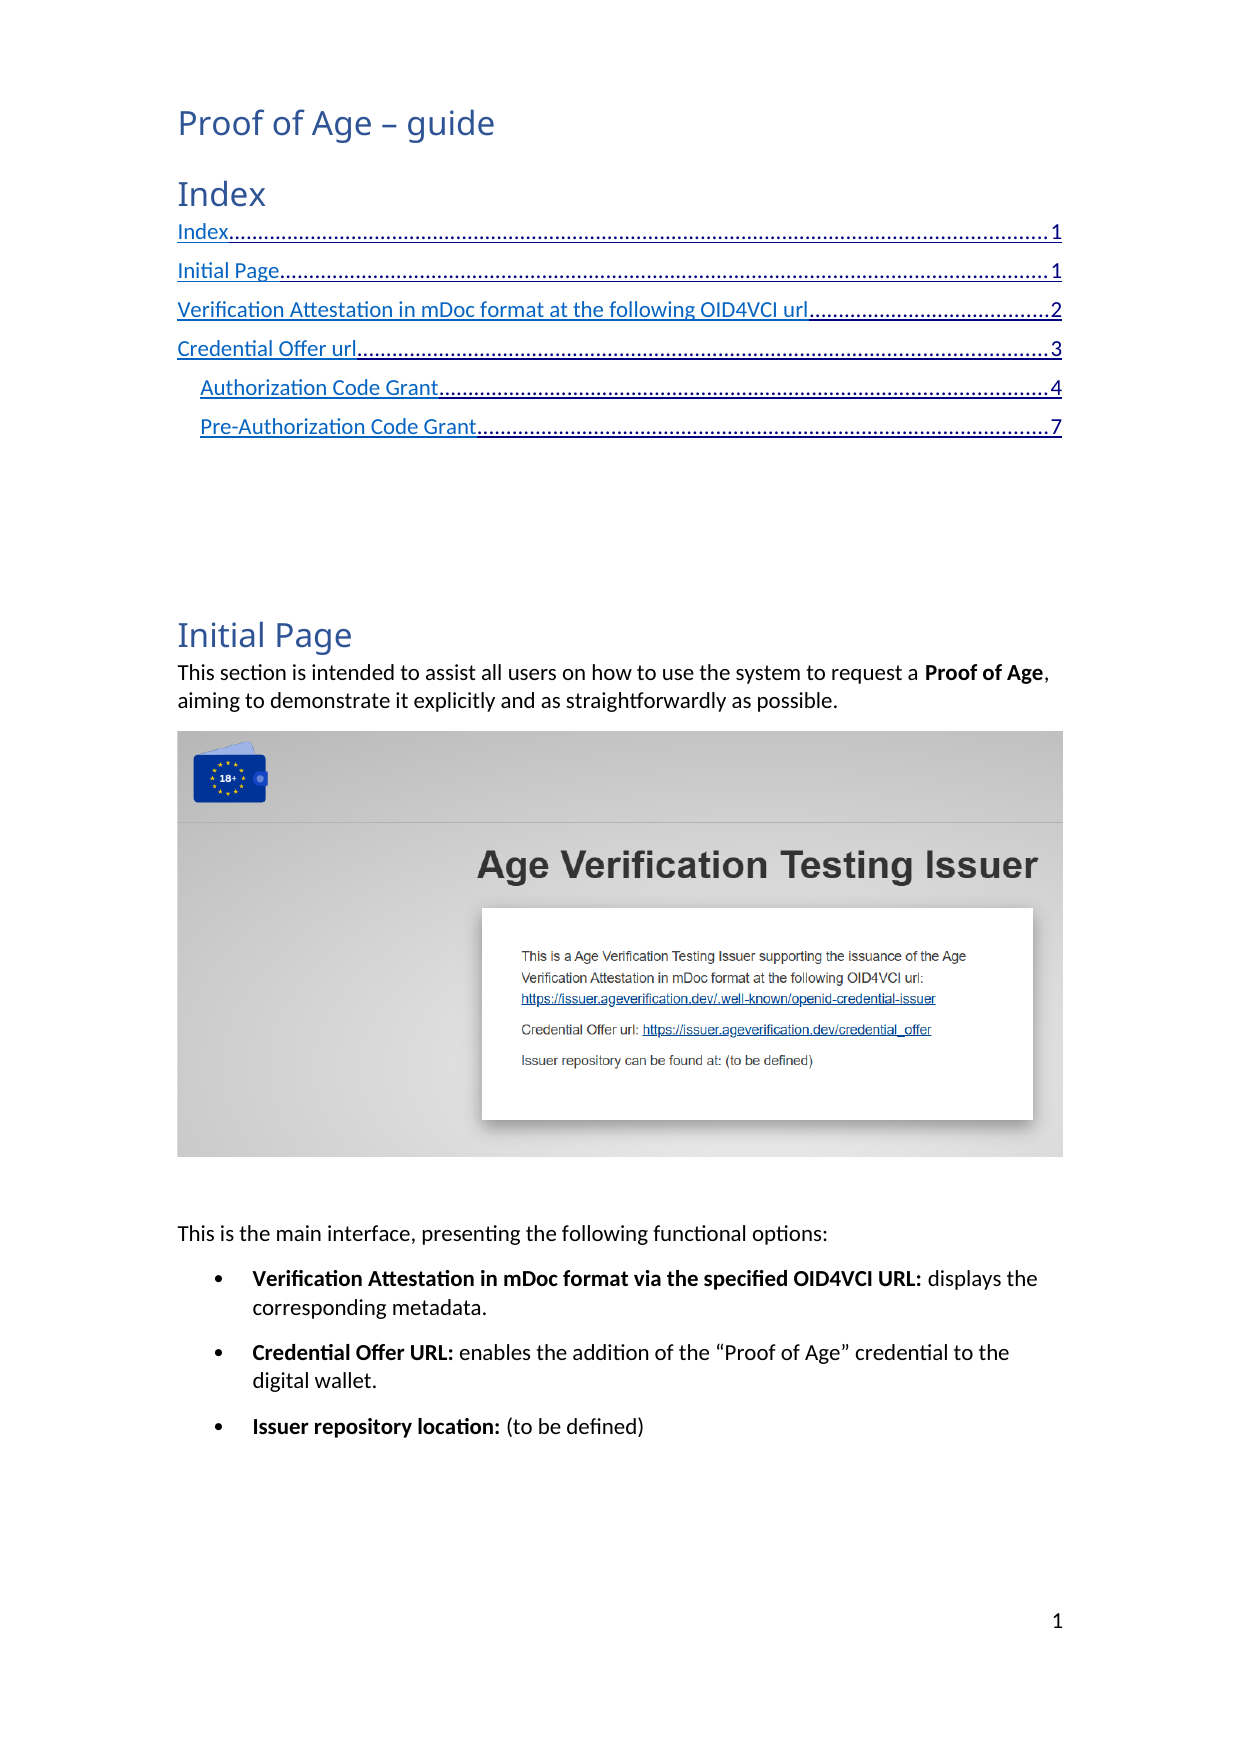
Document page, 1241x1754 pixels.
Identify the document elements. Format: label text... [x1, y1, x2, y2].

list Verification Attestation in mDoc format via the specified OID4VCI URL: displays the corresponding metadata. [215, 1264, 1063, 1321]
text Proof of Age – guide [177, 100, 1063, 145]
list Credential Offer URL: enables the addition of the “Proof of Age” credential to the digital wallet. [215, 1338, 1063, 1394]
subtitle Initial Page [177, 612, 1063, 657]
subtitle Index [177, 171, 1063, 217]
list Issuer repository location: (to be defined) [215, 1412, 1063, 1440]
text Credential Offer url 3 [177, 334, 1063, 362]
text This is the main interface, presenting the following functional options: [177, 1219, 1063, 1247]
text This section is intended to assist all users on how to use the system to request a Proof of Age, aiming to demonstrate it explicitly and as straightforwardly as possible. [177, 658, 1063, 715]
text Index 1 [177, 217, 1063, 246]
text Verification Attestation in mDoc format at the following OID4VCI url 2 [177, 295, 1063, 323]
text Pre-Authorization Code Grant 7 [200, 412, 1063, 440]
text Initial Page 1 [177, 256, 1063, 284]
text Authorization Code Grant 4 [200, 373, 1063, 401]
